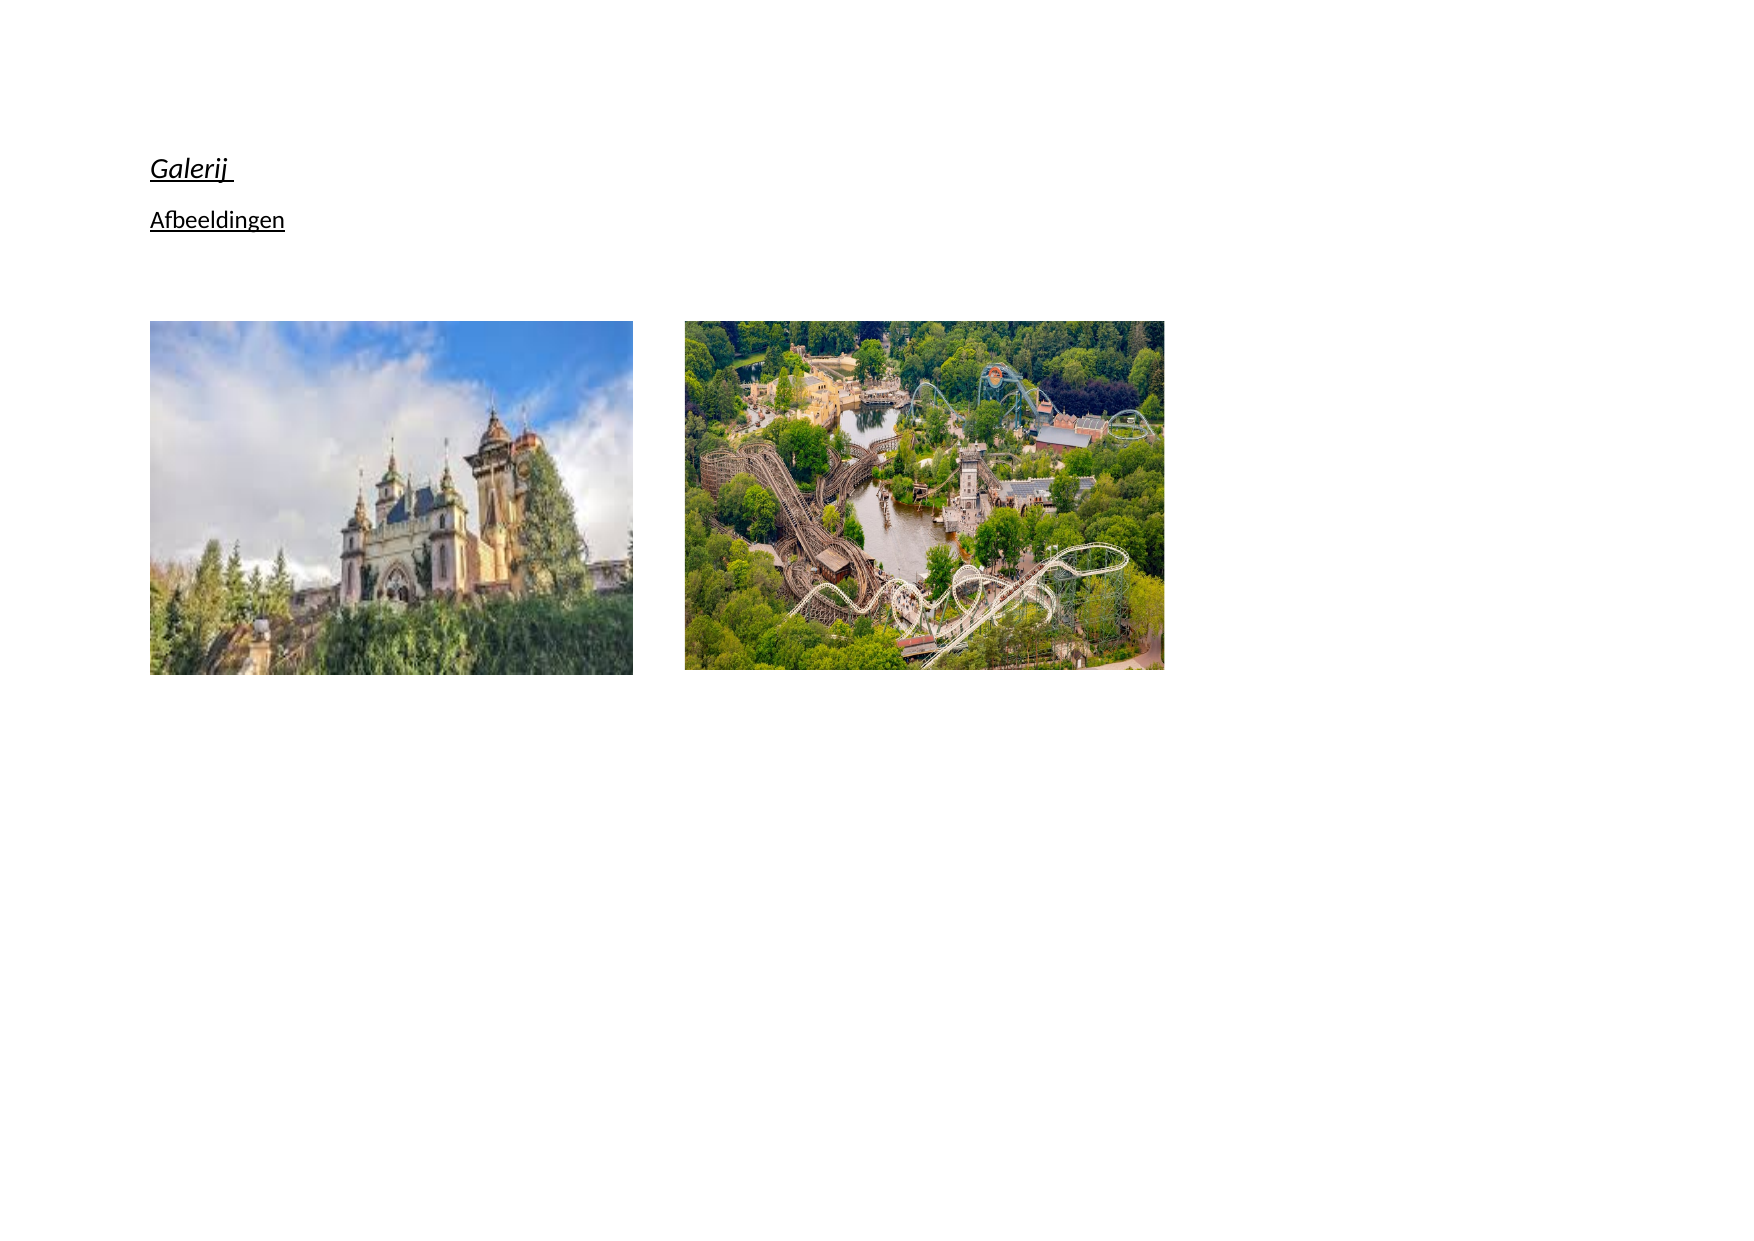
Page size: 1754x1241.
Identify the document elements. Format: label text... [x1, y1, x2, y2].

text Afbeeldingen [150, 204, 1604, 234]
text Galerij [150, 150, 1604, 186]
